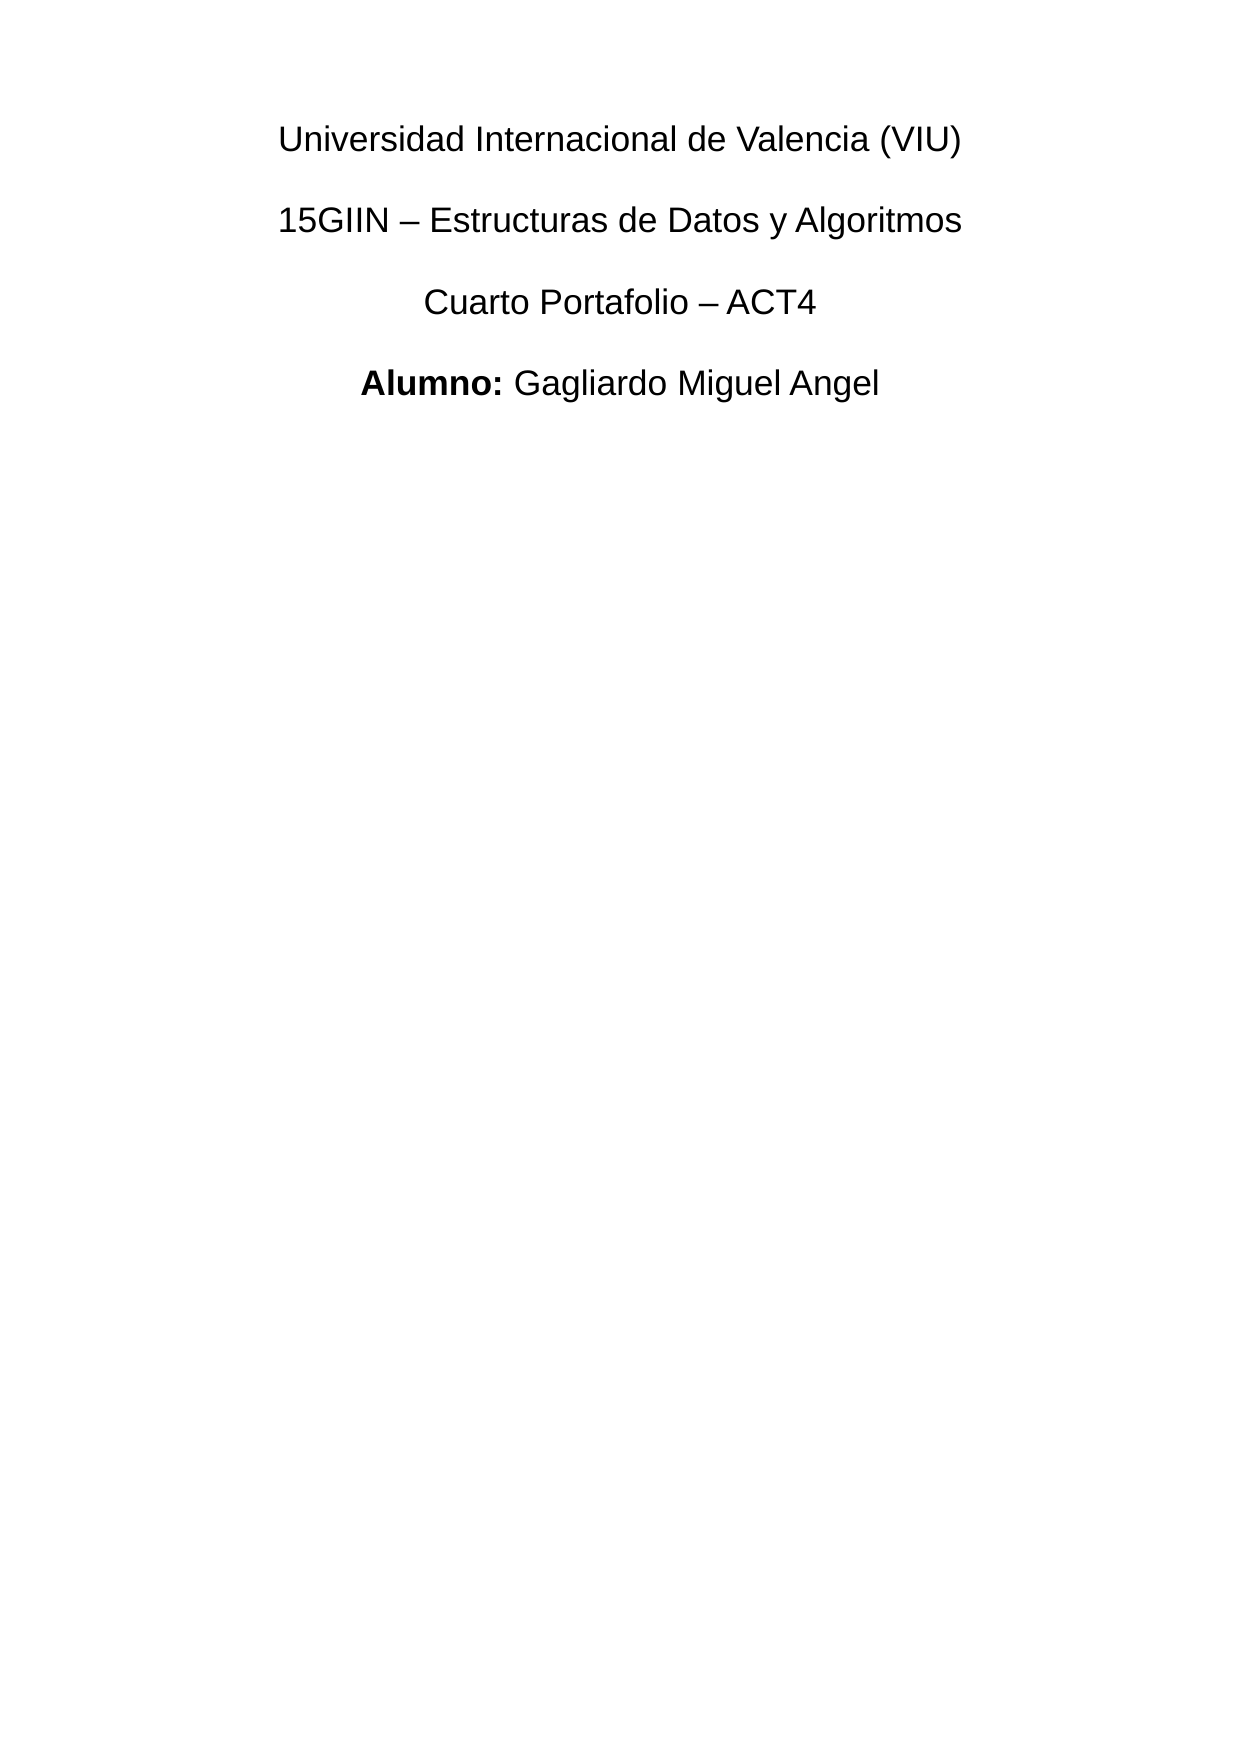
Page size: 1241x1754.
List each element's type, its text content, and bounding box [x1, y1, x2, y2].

text Alumno: Gagliardo Miguel Angel [118, 362, 1122, 403]
text Universidad Internacional de Valencia (VIU) [962, 118, 1122, 159]
text Cuarto Portafolio – ACT4 [118, 281, 423, 322]
text 15GIIN – Estructuras de Datos y Algoritmos [118, 199, 1122, 240]
text Cuarto Portafolio – ACT4 [817, 281, 1122, 322]
text Universidad Internacional de Valencia (VIU) [118, 118, 278, 159]
